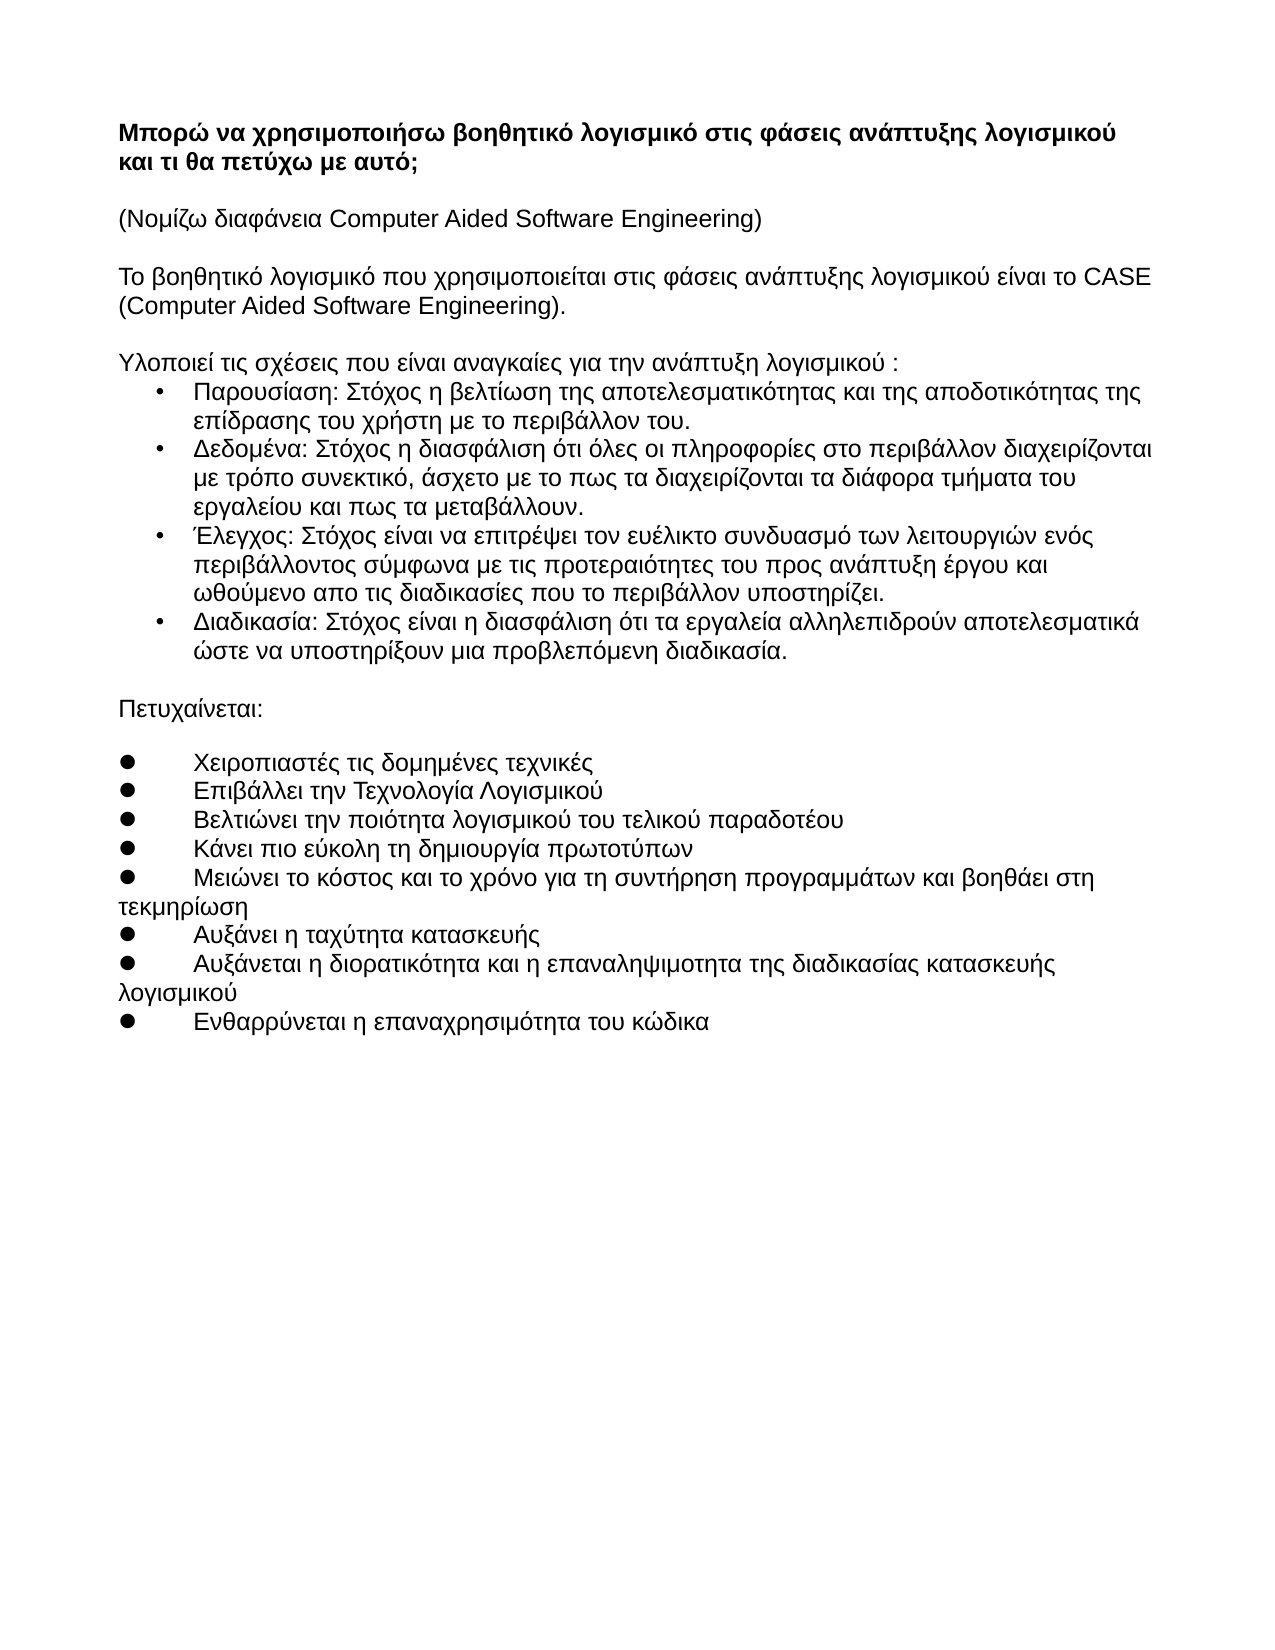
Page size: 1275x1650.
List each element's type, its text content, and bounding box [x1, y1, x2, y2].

list Χειροπιαστές τις δομημένες τεχνικές [118, 747, 1157, 776]
list Έλεγχος: Στόχος είναι να επιτρέψει τον ευέλικτο συνδυασμό των λειτουργιών ενός περιβάλλοντος σύμφωνα με τις προτεραιότητες του προς ανάπτυξη έργου και ωθούμενο απο τις διαδικασίες που το περιβάλλον υποστηρίζει. [156, 521, 1157, 607]
text (Νομίζω διαφάνεια Computer Aided Software Engineering) [118, 204, 1157, 233]
text Μπορώ να χρησιμοποιήσω βοηθητικό λογισμικό στις φάσεις ανάπτυξης λογισμικού και τι θα πετύχω με αυτό; [118, 118, 1157, 176]
list Παρουσίαση: Στόχος η βελτίωση της αποτελεσματικότητας και της αποδοτικότητας της επίδρασης του χρήστη με το περιβάλλον του. [156, 377, 1157, 434]
text Πετυχαίνεται: [118, 693, 1157, 722]
list Ενθαρρύνεται η επαναχρησιμότητα του κώδικα [118, 1007, 1157, 1036]
list Κάνει πιο εύκολη τη δημιουργία πρωτοτύπων [118, 834, 1157, 863]
list Βελτιώνει την ποιότητα λογισμικού του τελικού παραδοτέου [118, 805, 1157, 834]
list Διαδικασία: Στόχος είναι η διασφάλιση ότι τα εργαλεία αλληλεπιδρούν αποτελεσματικά ώστε να υποστηρίξουν μια προβλεπόμενη διαδικασία. [156, 607, 1157, 665]
text Το βοηθητικό λογισμικό που χρησιμοποιείται στις φάσεις ανάπτυξης λογισμικού είναι το CASE (Computer Aided Software Engineering). [118, 262, 1157, 319]
text Υλοποιεί τις σχέσεις που είναι αναγκαίες για την ανάπτυξη λογισμικού : [118, 348, 1157, 377]
list Αυξάνεται η διορατικότητα και η επαναληψιμοτητα της διαδικασίας κατασκευής λογισμικού [118, 949, 1157, 1007]
list Αυξάνει η ταχύτητα κατασκευής [118, 921, 1157, 949]
list Δεδομένα: Στόχος η διασφάλιση ότι όλες οι πληροφορίες στο περιβάλλον διαχειρίζονται με τρόπο συνεκτικό, άσχετο με το πως τα διαχειρίζονται τα διάφορα τμήματα του εργαλείου και πως τα μεταβάλλουν. [156, 434, 1157, 521]
list Μειώνει το κόστος και το χρόνο για τη συντήρηση προγραμμάτων και βοηθάει στη τεκμηρίωση [118, 863, 1157, 921]
list Επιβάλλει την Τεχνολογία Λογισμικού [118, 776, 1157, 805]
